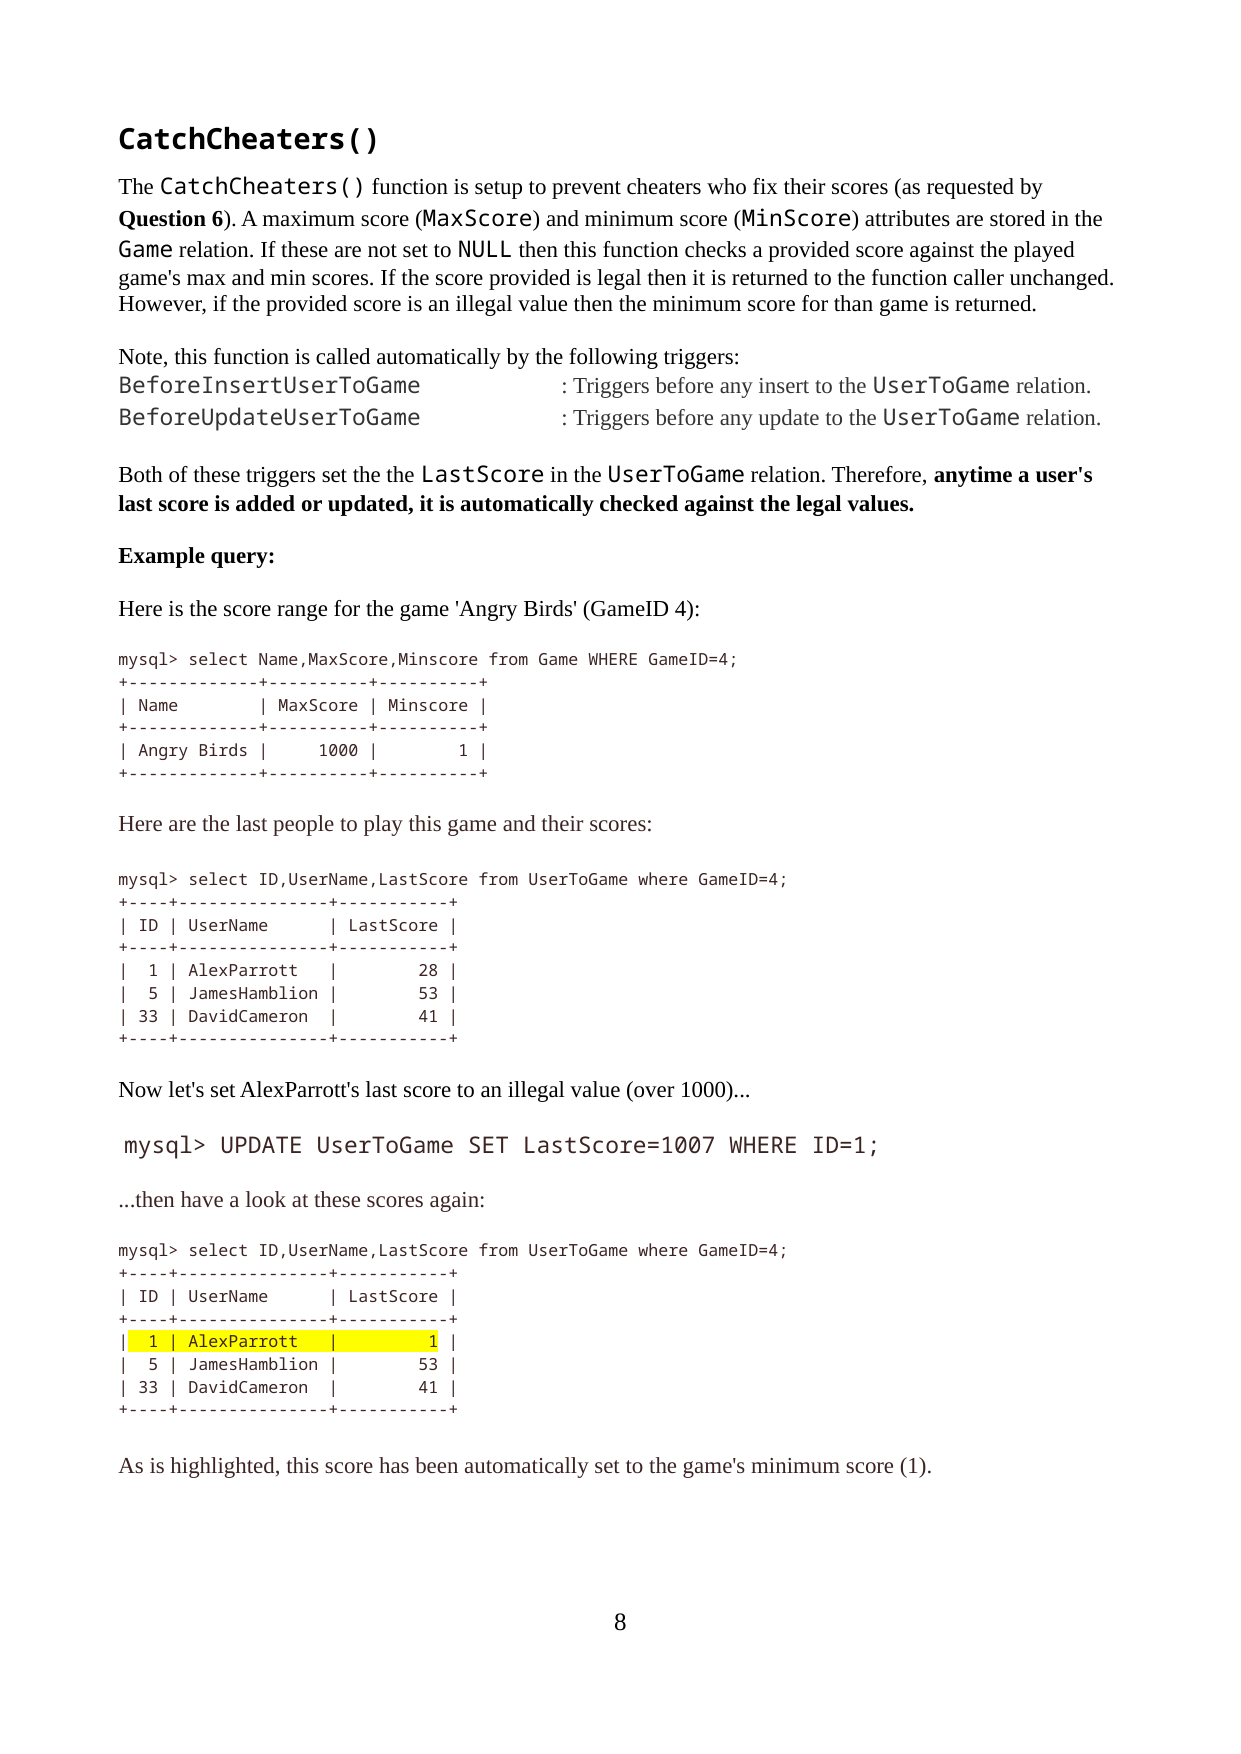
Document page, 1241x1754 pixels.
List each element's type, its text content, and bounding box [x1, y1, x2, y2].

text Now let's set AlexParrott's last score to an illegal value (over 1000)... [118, 1076, 1122, 1102]
text Note, this function is called automatically by the following triggers: [118, 343, 1122, 369]
text | Name | MaxScore | Minscore | [118, 693, 1122, 716]
text | 1 | AlexParrott | 1 | [118, 1330, 1122, 1352]
text ...then have a look at these scores again: [118, 1186, 1122, 1213]
text BeforeUpdateUserToGame : Triggers before any update to the UserToGame relation. [118, 401, 1122, 432]
text | 5 | JamesHamblion | 53 | [118, 981, 1122, 1004]
text mysql> select ID,UserName,LastScore from UserToGame where GameID=4; [118, 1239, 1122, 1262]
text | ID | UserName | LastScore | [118, 1284, 1122, 1307]
text | 33 | DavidCameron | 41 | [118, 1375, 1122, 1398]
text +----+---------------+-----------+ [118, 936, 1122, 959]
text +----+---------------+-----------+ [118, 1398, 1122, 1421]
text Example query: [118, 542, 1122, 569]
text The CatchCheaters() function is setup to prevent cheaters who fix their scores (as requested by Question 6). A maximum score (MaxScore) and minimum score (MinScore) attributes are stored in the Game relation. If these are not set to NULL then this function checks a provided score against the played game's max and min scores. If the score provided is legal then it is returned to the function caller unchanged. However, if the provided score is an illegal value then the minimum score for than game is returned. [118, 170, 1122, 317]
text +----+---------------+-----------+ [118, 1307, 1122, 1330]
text | 1 | AlexParrott | 28 | [118, 959, 1122, 981]
text | Angry Birds | 1000 | 1 | [118, 738, 1122, 761]
text Here are the last people to play this game and their scores: [118, 810, 1122, 837]
text +----+---------------+-----------+ [118, 891, 1122, 913]
text +-------------+----------+----------+ [118, 670, 1122, 693]
text +----+---------------+-----------+ [118, 1262, 1122, 1284]
text +----+---------------+-----------+ [118, 1027, 1122, 1049]
text Both of these triggers set the the LastScore in the UserToGame relation. Therefore, anytime a user's last score is added or updated, it is automatically checked against the legal values. [118, 458, 1122, 516]
text mysql> select ID,UserName,LastScore from UserToGame where GameID=4; [118, 868, 1122, 891]
subtitle CatchCheaters() [118, 118, 1122, 158]
text Here is the score range for the game 'Angry Birds' (GameID 4): [118, 595, 1122, 621]
text | 5 | JamesHamblion | 53 | [118, 1352, 1122, 1375]
text As is highlighted, this score has been automatically set to the game's minimum score (1). [118, 1452, 1122, 1478]
text BeforeInsertUserToGame : Triggers before any insert to the UserToGame relation. [118, 369, 1122, 401]
text mysql> UPDATE UserToGame SET LastScore=1007 WHERE ID=1; [118, 1129, 1122, 1160]
text +-------------+----------+----------+ [118, 716, 1122, 738]
text | ID | UserName | LastScore | [118, 913, 1122, 936]
text | 33 | DavidCameron | 41 | [118, 1004, 1122, 1027]
text +-------------+----------+----------+ [118, 761, 1122, 784]
text mysql> select Name,MaxScore,Minscore from Game WHERE GameID=4; [118, 648, 1122, 670]
